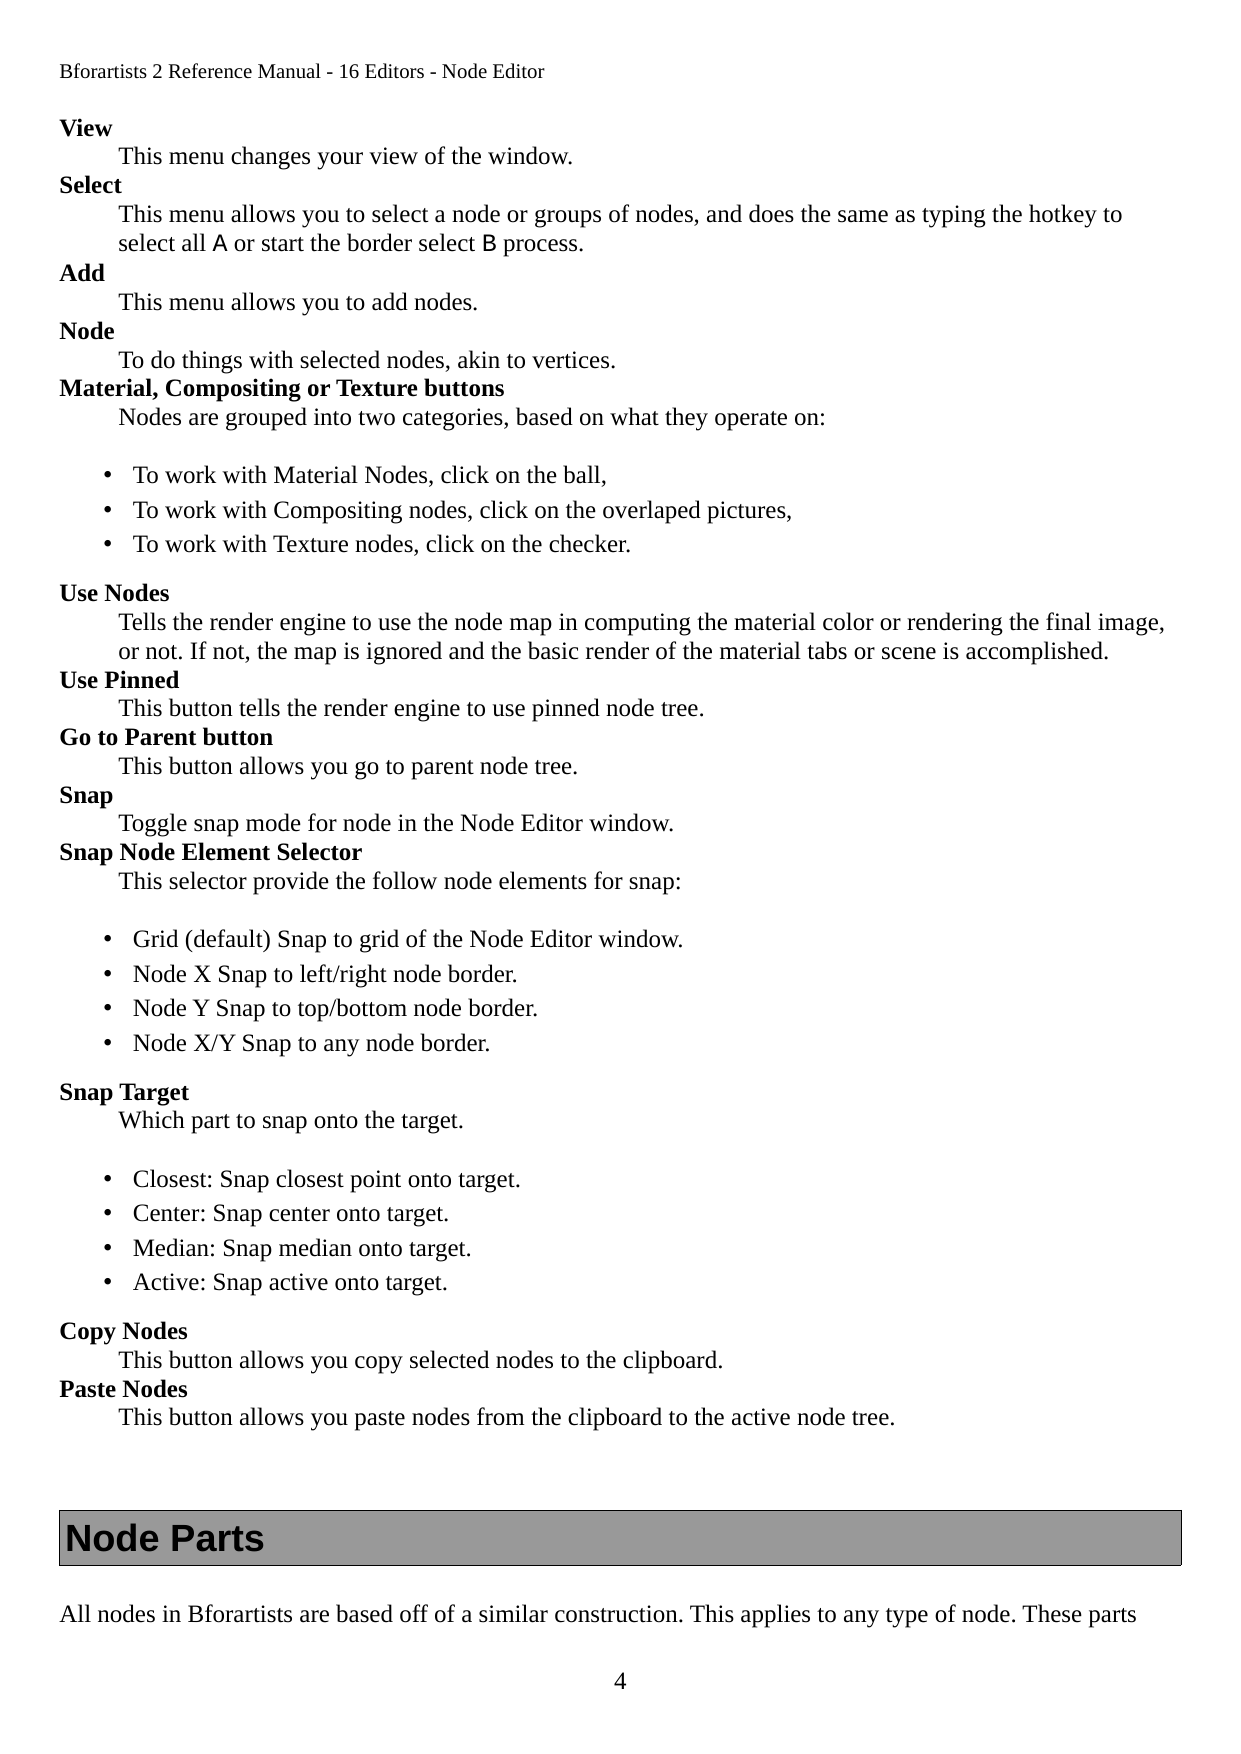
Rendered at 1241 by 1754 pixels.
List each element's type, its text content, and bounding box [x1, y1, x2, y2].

list This button allows you paste nodes from the clipboard to the active node tree. [118, 1402, 1181, 1431]
list To work with Material Nodes, click on the ball, [103, 460, 1181, 489]
list To do things with selected nodes, akin to vertices. [118, 345, 1181, 373]
list Active: Snap active onto target. [103, 1267, 1181, 1296]
list Center: Snap center onto target. [103, 1198, 1181, 1227]
list Which part to snap onto the target. [118, 1105, 1181, 1134]
subtitle Select [59, 170, 1181, 199]
list To work with Compositing nodes, click on the overlaped pictures, [103, 495, 1181, 524]
text All nodes in Bforartists are based off of a similar construction. This applies to any type of node. These parts [59, 1599, 1181, 1628]
subtitle Copy Nodes [59, 1316, 1181, 1345]
list This selector provide the follow node elements for snap: [118, 866, 1181, 895]
list This button allows you copy selected nodes to the clipboard. [118, 1345, 1181, 1374]
list Toggle snap mode for node in the Node Editor window. [118, 808, 1181, 837]
list Nodes are grouped into two categories, based on what they operate on: [118, 402, 1181, 431]
list This button allows you go to parent node tree. [118, 751, 1181, 780]
subtitle Use Pinned [59, 665, 1181, 693]
list This menu allows you to add nodes. [118, 287, 1181, 316]
subtitle View [59, 113, 1181, 141]
list Tells the render engine to use the node map in computing the material color or rendering the final image, or not. If not, the map is ignored and the basic render of the material tabs or scene is accomplished. [118, 607, 1181, 665]
list This button tells the render engine to use pinned node tree. [118, 693, 1181, 722]
subtitle Snap Target [59, 1077, 1181, 1105]
subtitle Node [59, 316, 1181, 345]
subtitle Material, Compositing or Texture buttons [59, 373, 1181, 402]
list Node Y Snap to top/bottom node border. [103, 993, 1181, 1022]
list Median: Snap median onto target. [103, 1233, 1181, 1261]
list Node X Snap to left/right node border. [103, 959, 1181, 987]
list Grid (default) Snap to grid of the Node Editor window. [103, 924, 1181, 953]
table_header Node Parts [60, 1511, 1181, 1565]
list This menu changes your view of the window. [118, 141, 1181, 170]
list This menu allows you to select a node or groups of nodes, and does the same as typing the hotkey to select all A or start the border select B process. [118, 199, 1181, 258]
list To work with Texture nodes, click on the checker. [103, 529, 1181, 558]
subtitle Snap [59, 780, 1181, 808]
list Closest: Snap closest point onto target. [103, 1164, 1181, 1192]
subtitle Snap Node Element Selector [59, 837, 1181, 866]
subtitle Add [59, 258, 1181, 287]
subtitle Use Nodes [59, 578, 1181, 607]
list Node X/Y Snap to any node border. [103, 1028, 1181, 1056]
subtitle Go to Parent button [59, 722, 1181, 751]
subtitle Paste Nodes [59, 1374, 1181, 1402]
